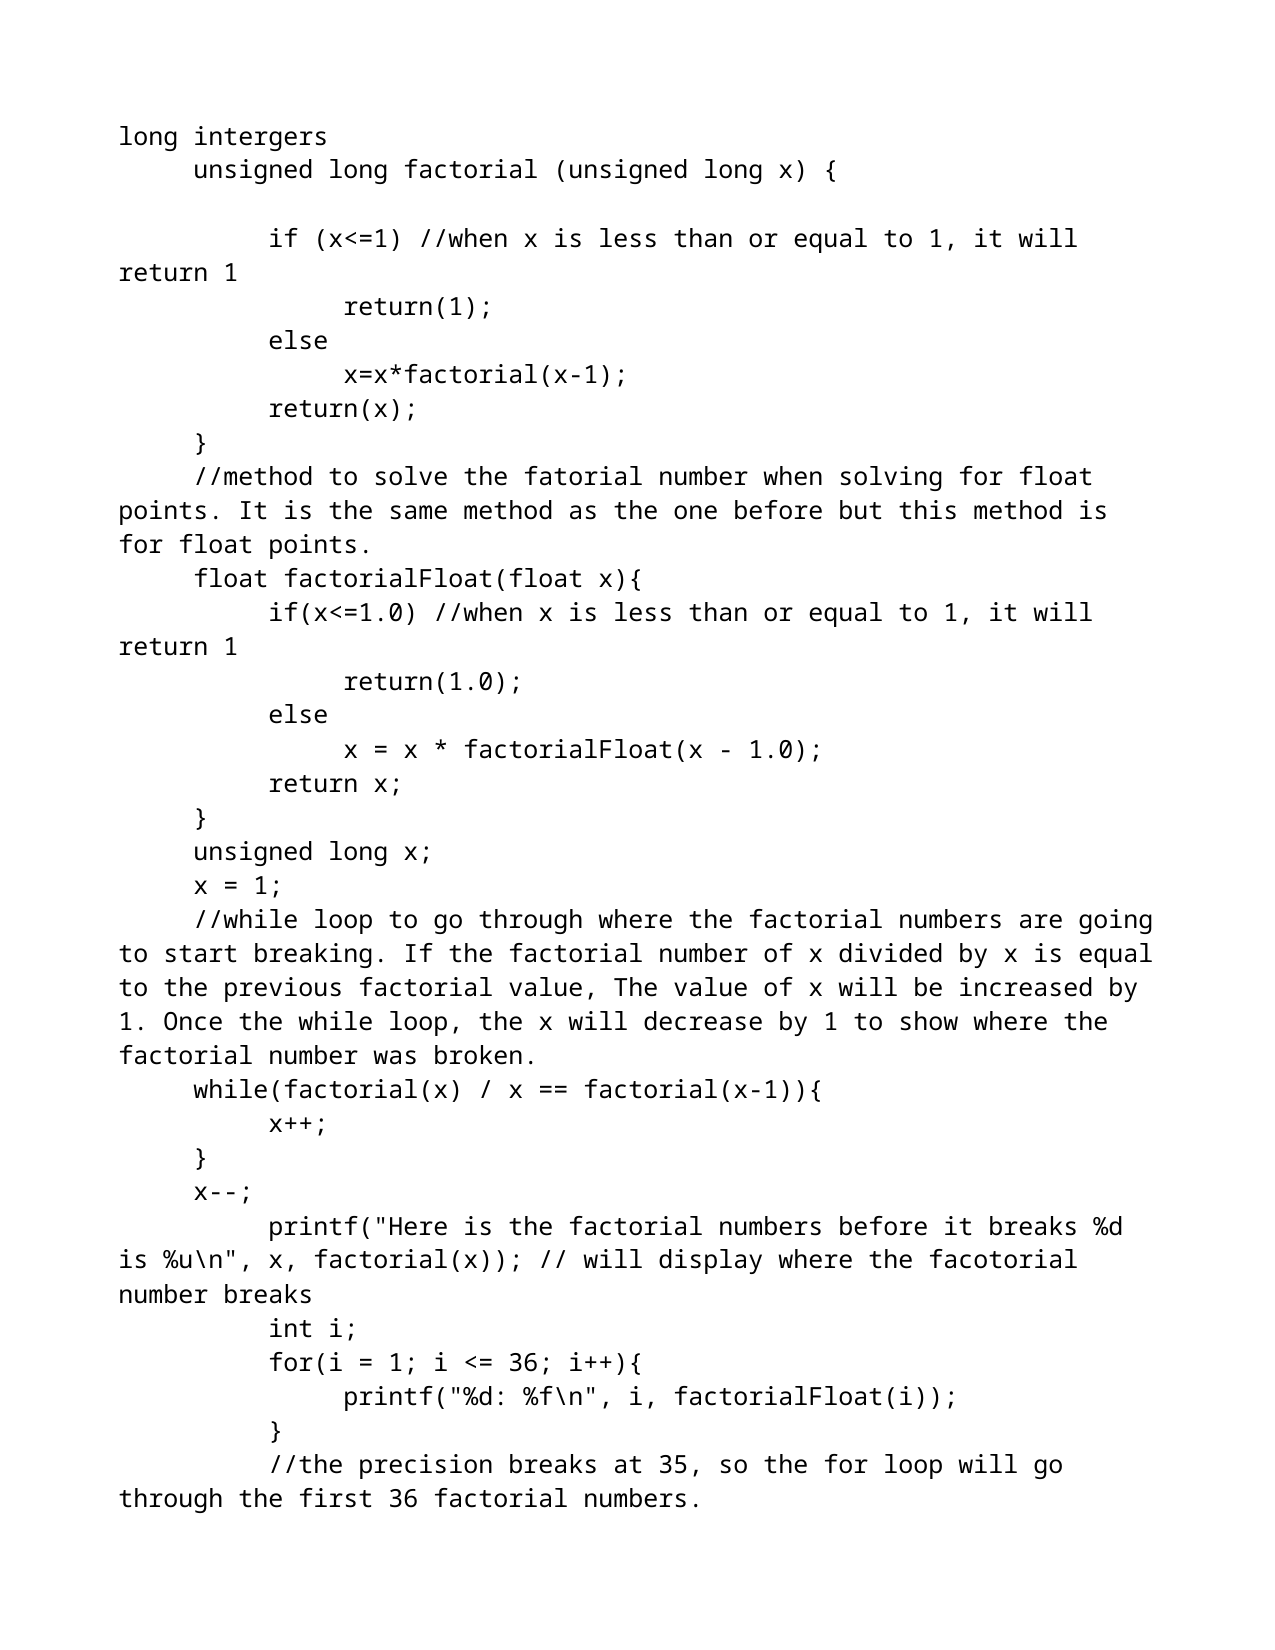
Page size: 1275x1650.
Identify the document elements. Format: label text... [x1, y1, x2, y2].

text printf("%d: %f\n", i, factorialFloat(i)); [118, 1378, 1157, 1412]
text //the precision breaks at 35, so the for loop will go through the first 36 factorial numbers. [118, 1447, 1157, 1515]
text else [118, 322, 1157, 357]
text return(1); [118, 288, 1157, 322]
text x = 1; [118, 867, 1157, 902]
text unsigned long x; [118, 833, 1157, 867]
text if(x<=1.0) //when x is less than or equal to 1, it will return 1 [118, 595, 1157, 663]
text //while loop to go through where the factorial numbers are going to start breaking. If the factorial number of x divided by x is equal to the previous factorial value, The value of x will be increased by 1. Once the while loop, the x will decrease by 1 to show where the factorial number was broken. [118, 902, 1157, 1072]
text printf("Here is the factorial numbers before it breaks %d is %u\n", x, factorial(x)); // will display where the facotorial number breaks [118, 1208, 1157, 1310]
text x=x*factorial(x-1); [118, 357, 1157, 391]
text } [118, 425, 1157, 459]
text x--; [118, 1174, 1157, 1208]
text } [118, 799, 1157, 833]
text return(x); [118, 391, 1157, 425]
text if (x<=1) //when x is less than or equal to 1, it will return 1 [118, 220, 1157, 288]
text int i; [118, 1310, 1157, 1344]
text unsigned long factorial (unsigned long x) { [118, 152, 1157, 186]
text else [118, 697, 1157, 731]
text for(i = 1; i <= 36; i++){ [118, 1344, 1157, 1378]
text while(factorial(x) / x == factorial(x-1)){ [118, 1072, 1157, 1106]
text return(1.0); [118, 663, 1157, 697]
text x = x * factorialFloat(x - 1.0); [118, 731, 1157, 765]
text return x; [118, 765, 1157, 799]
text float factorialFloat(float x){ [118, 561, 1157, 595]
text long intergers [118, 118, 1157, 152]
text //method to solve the fatorial number when solving for float points. It is the same method as the one before but this method is for float points. [118, 459, 1157, 561]
text } [118, 1140, 1157, 1174]
text x++; [118, 1106, 1157, 1140]
text } [118, 1412, 1157, 1447]
